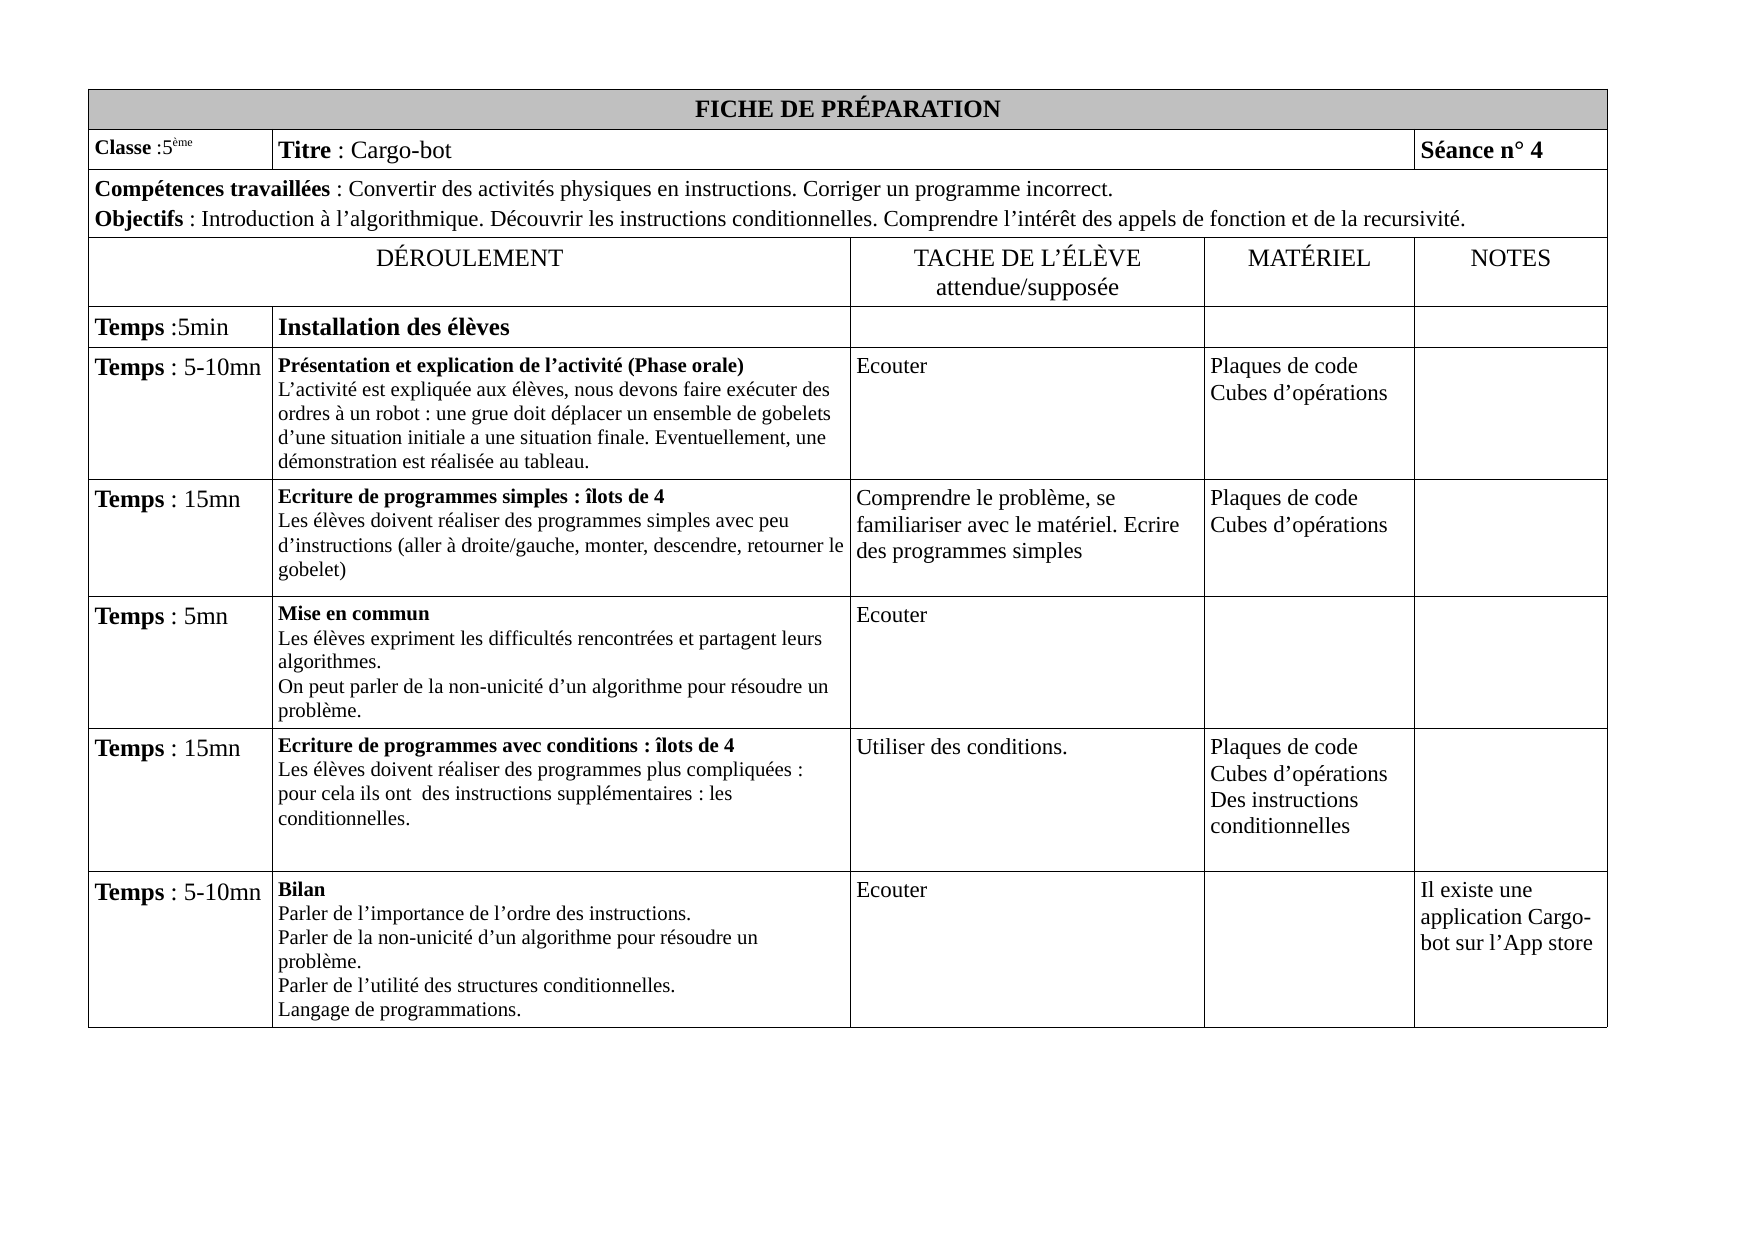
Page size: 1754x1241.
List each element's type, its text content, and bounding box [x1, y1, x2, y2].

table_cell Temps : 15mn [89, 729, 272, 871]
table_cell Temps : 15mn [89, 480, 272, 596]
table_cell Ecouter [851, 597, 1204, 727]
table_cell TACHE DE L’ÉLÈVE attendue/supposée [851, 238, 1204, 306]
table_cell Compétences travaillées : Convertir des activités physiques en instructions. Corriger un programme incorrect. Objectifs : Introduction à l’algorithmique. Découvrir les instructions conditionnelles. Comprendre l’intérêt des appels de fonction et de la recursivité. [89, 170, 1607, 237]
table_cell Ecriture de programmes simples : îlots de 4 Les élèves doivent réaliser des programmes simples avec peu d’instructions (aller à droite/gauche, monter, descendre, retourner le gobelet) [273, 480, 850, 596]
table_cell Temps : 5-10mn [89, 872, 272, 1027]
table_cell Plaques de code Cubes d’opérations Des instructions conditionnelles [1205, 729, 1414, 871]
table_cell Il existe une application Cargo-bot sur l’App store [1415, 872, 1607, 1027]
table_cell [1415, 729, 1607, 871]
table_cell [1205, 307, 1414, 347]
table_header FICHE DE PRÉPARATION [89, 90, 1607, 129]
table_cell [1415, 597, 1607, 727]
table_cell Présentation et explication de l’activité (Phase orale) L’activité est expliquée aux élèves, nous devons faire exécuter des ordres à un robot : une grue doit déplacer un ensemble de gobelets d’une situation initiale a une situation finale. Eventuellement, une démonstration est réalisée au tableau. [273, 348, 850, 478]
table_cell Mise en commun Les élèves expriment les difficultés rencontrées et partagent leurs algorithmes. On peut parler de la non-unicité d’un algorithme pour résoudre un problème. [273, 597, 850, 727]
table_cell Plaques de code Cubes d’opérations [1205, 480, 1414, 596]
table_cell [1415, 480, 1607, 596]
table_cell [1415, 307, 1607, 347]
table_cell [851, 307, 1204, 347]
table_cell Ecouter [851, 872, 1204, 1027]
table_cell Temps : 5mn [89, 597, 272, 727]
table_cell DÉROULEMENT [89, 238, 850, 306]
table_cell Comprendre le problème, se familiariser avec le matériel. Ecrire des programmes simples [851, 480, 1204, 596]
table_cell [1205, 597, 1414, 727]
table_cell Classe :5ème [89, 130, 272, 169]
table_cell Temps :5min [89, 307, 272, 347]
table_cell Plaques de code Cubes d’opérations [1205, 348, 1414, 478]
table_cell Bilan Parler de l’importance de l’ordre des instructions. Parler de la non-unicité d’un algorithme pour résoudre un problème. Parler de l’utilité des structures conditionnelles. Langage de programmations. [273, 872, 850, 1027]
table_cell [1205, 872, 1414, 1027]
table_cell MATÉRIEL [1205, 238, 1414, 306]
table_cell NOTES [1415, 238, 1607, 306]
table_cell Installation des élèves [273, 307, 850, 347]
table_cell Temps : 5-10mn [89, 348, 272, 478]
table_cell Titre : Cargo-bot [273, 130, 1414, 169]
table_cell Ecriture de programmes avec conditions : îlots de 4 Les élèves doivent réaliser des programmes plus compliquées : pour cela ils ont des instructions supplémentaires : les conditionnelles. [273, 729, 850, 871]
table_cell [1415, 348, 1607, 478]
table_cell Ecouter [851, 348, 1204, 478]
table_cell Utiliser des conditions. [851, 729, 1204, 871]
table_cell Séance n° 4 [1415, 130, 1607, 169]
